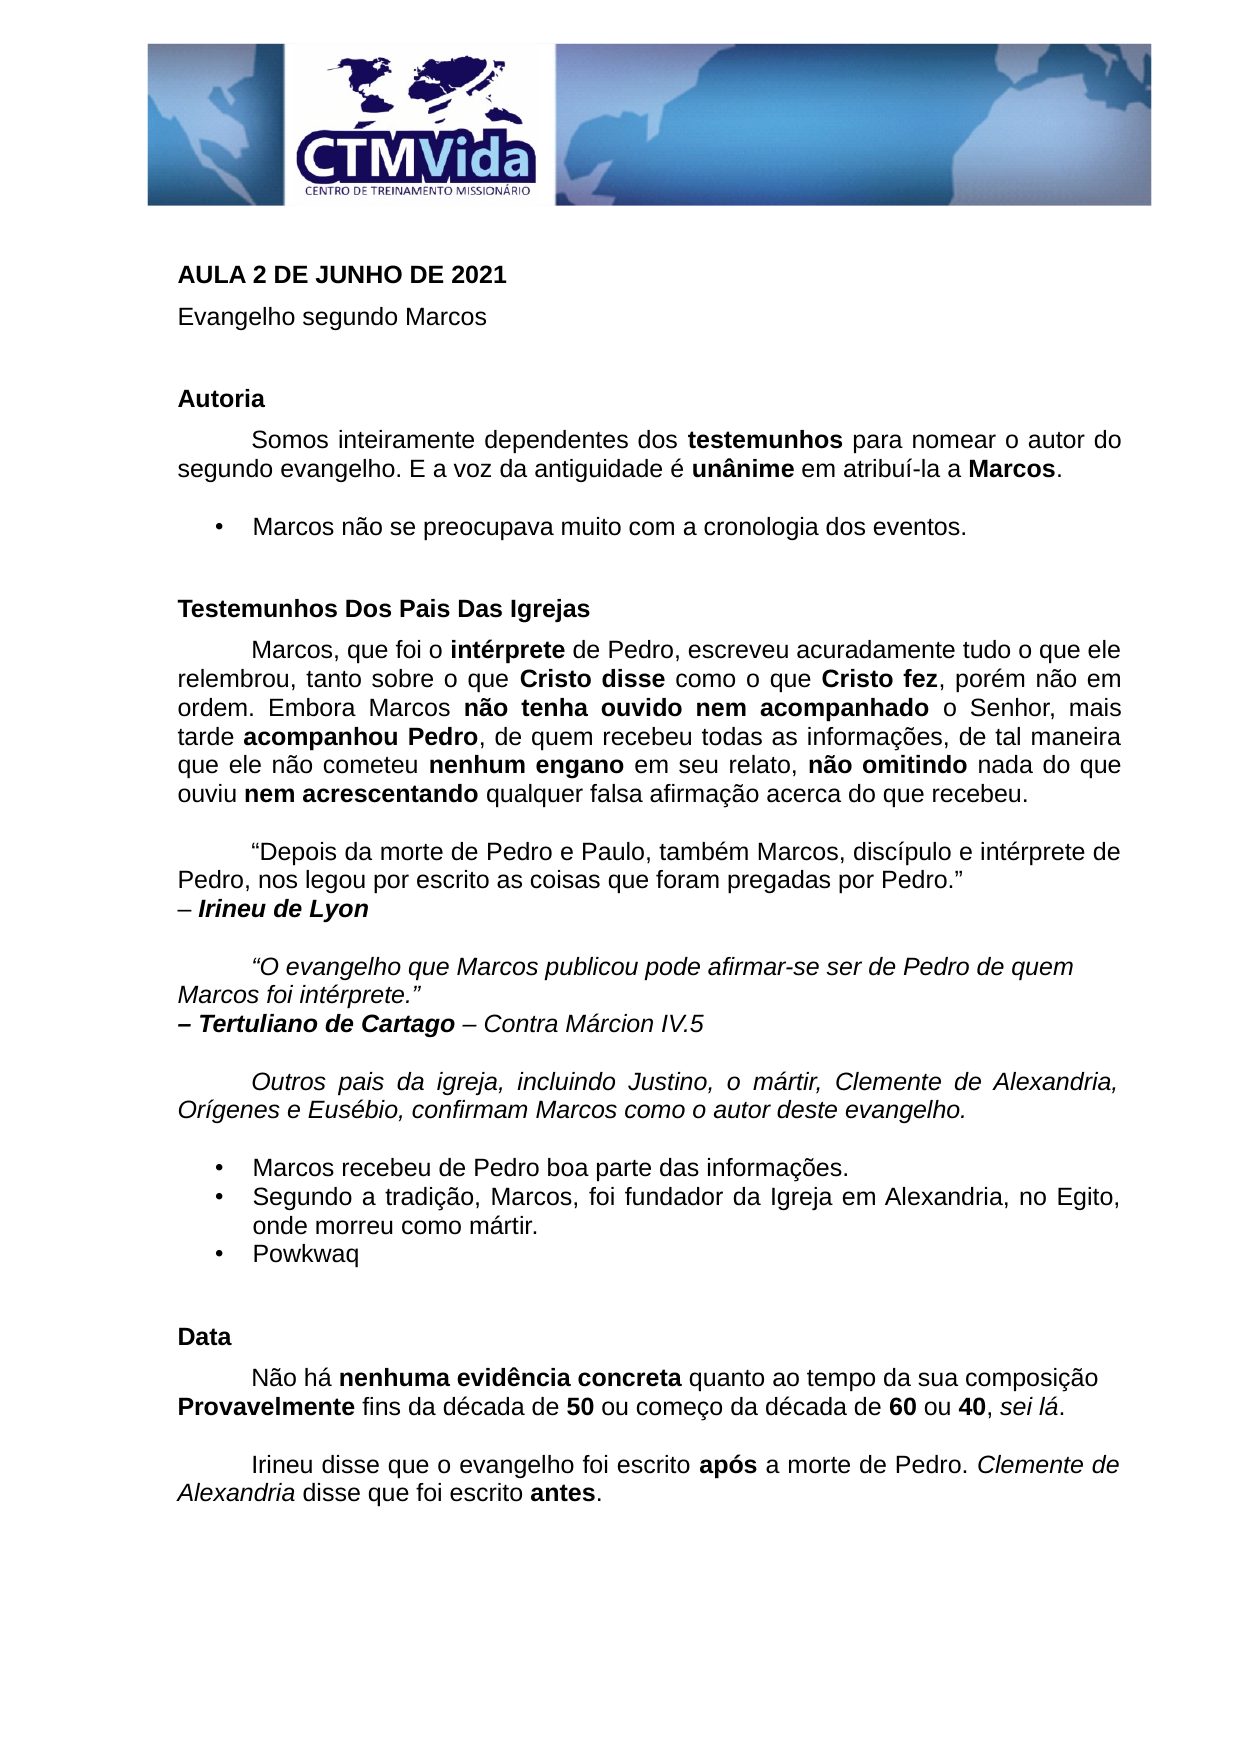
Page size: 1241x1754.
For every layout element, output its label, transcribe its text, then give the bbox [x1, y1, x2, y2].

list Marcos recebeu de Pedro boa parte das informações. [215, 1153, 1122, 1182]
list Powkwaq [215, 1239, 1122, 1268]
text – Irineu de Lyon [177, 894, 1122, 923]
subtitle Data [177, 1322, 1122, 1351]
text Irineu disse que o evangelho foi escrito após a morte de Pedro. Clemente de Alexandria disse que foi escrito antes. [177, 1449, 1122, 1507]
text “O evangelho que Marcos publicou pode afirmar-se ser de Pedro de quem Marcos foi intérprete.” [177, 952, 1122, 1009]
subtitle Testemunhos dos pais das igrejas [177, 594, 1122, 623]
text Outros pais da igreja, incluindo Justino, o mártir, Clemente de Alexandria, Orígenes e Eusébio, confirmam Marcos como o autor deste evangelho. [177, 1067, 1122, 1124]
list Segundo a tradição, Marcos, foi fundador da Igreja em Alexandria, no Egito, onde morreu como mártir. [215, 1182, 1122, 1239]
subtitle Aula 2 de junho de 2021 [177, 260, 1122, 289]
text Somos inteiramente dependentes dos testemunhos para nomear o autor do segundo evangelho. E a voz da antiguidade é unânime em atribuí-la a Marcos. [177, 425, 1122, 483]
text – Tertuliano de Cartago – Contra Márcion IV.5 [177, 1009, 1122, 1038]
text “Depois da morte de Pedro e Paulo, também Marcos, discípulo e intérprete de Pedro, nos legou por escrito as coisas que foram pregadas por Pedro.” [177, 837, 1122, 894]
text Provavelmente fins da década de 50 ou começo da década de 60 ou 40, sei lá. [177, 1392, 1122, 1421]
text Evangelho segundo Marcos [177, 302, 1122, 330]
list Marcos não se preocupava muito com a cronologia dos eventos. [215, 512, 1122, 541]
text Marcos, que foi o intérprete de Pedro, escreveu acuradamente tudo o que ele relembrou, tanto sobre o que Cristo disse como o que Cristo fez, porém não em ordem. Embora Marcos não tenha ouvido nem acompanhado o Senhor, mais tarde acompanhou Pedro, de quem recebeu todas as informações, de tal maneira que ele não cometeu nenhum engano em seu relato, não omitindo nada do que ouviu nem acrescentando qualquer falsa afirmação acerca do que recebeu. [177, 636, 1122, 808]
picture [147, 43, 1152, 206]
subtitle Autoria [177, 384, 1122, 413]
text Não há nenhuma evidência concreta quanto ao tempo da sua composição [177, 1363, 1122, 1392]
